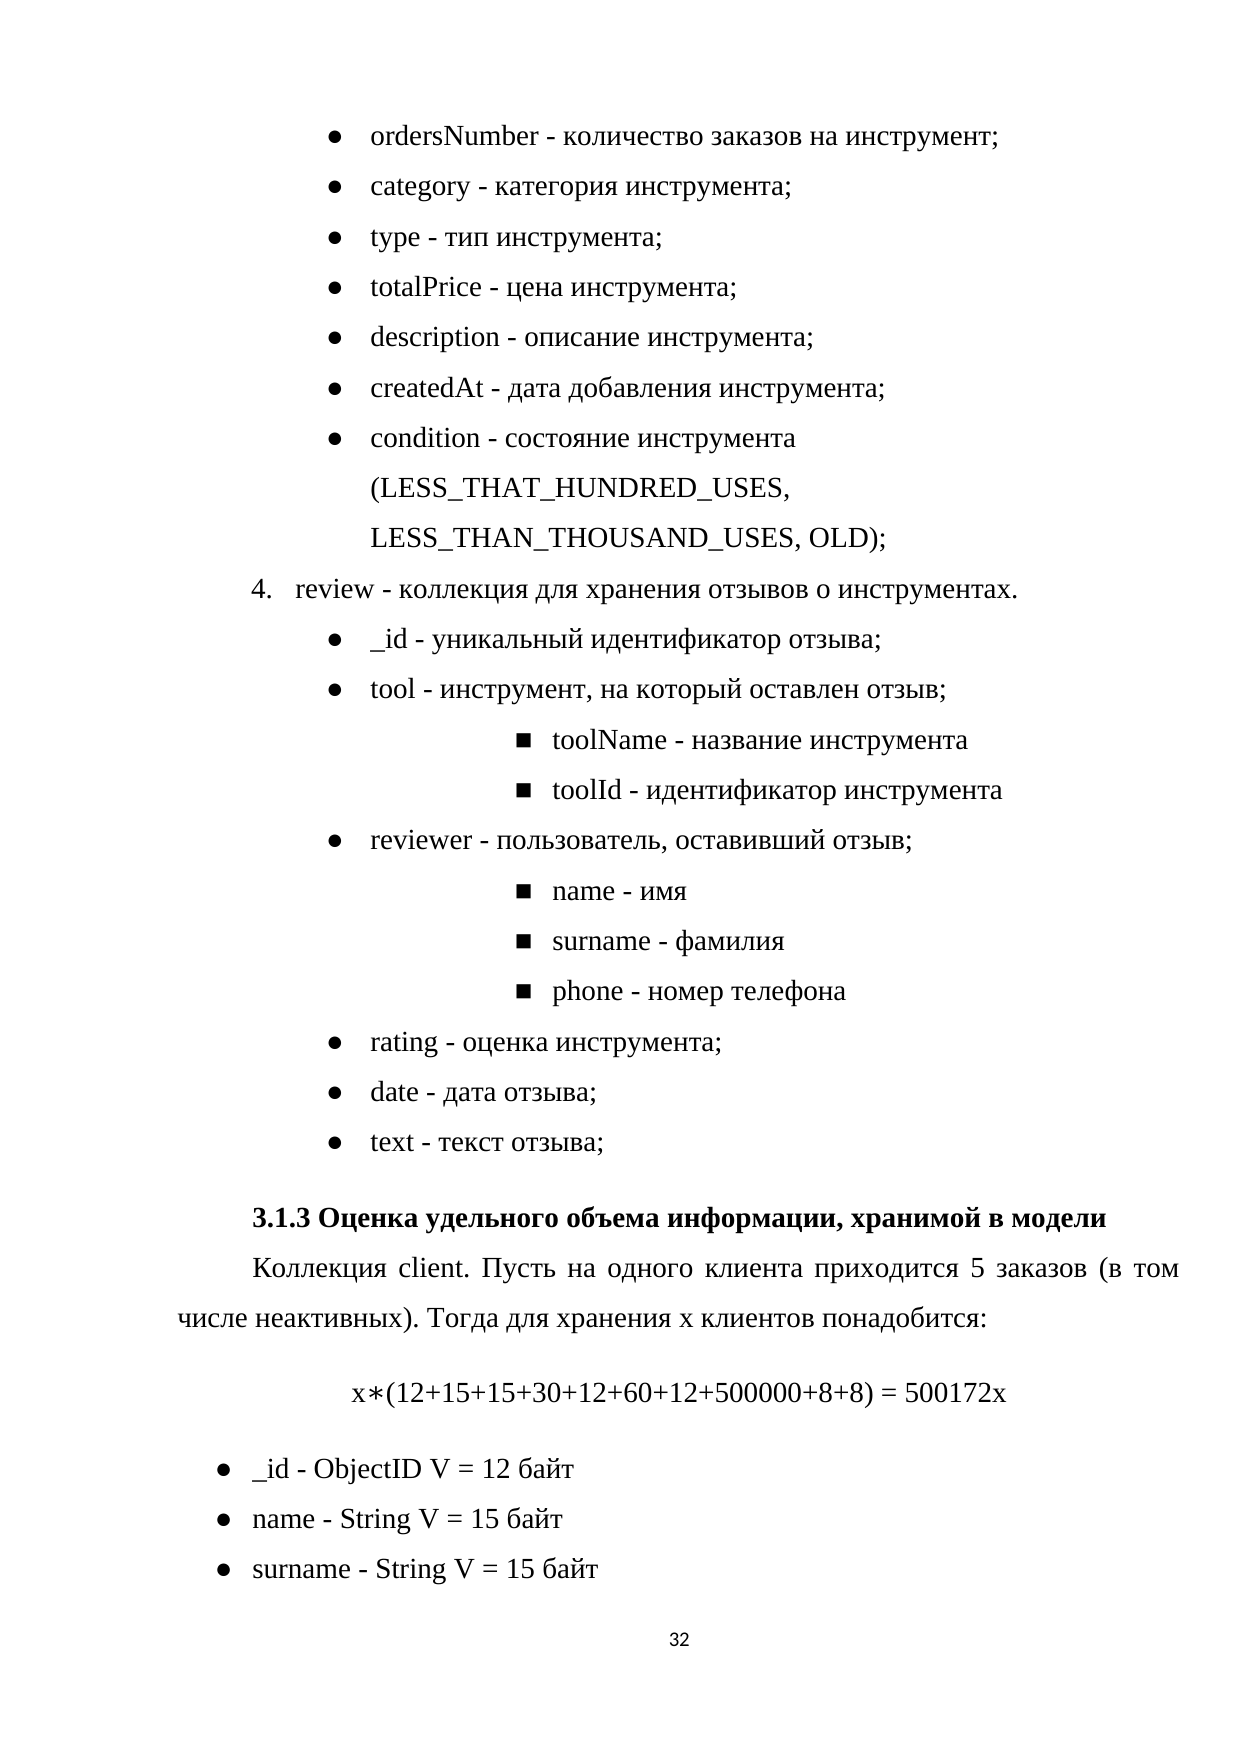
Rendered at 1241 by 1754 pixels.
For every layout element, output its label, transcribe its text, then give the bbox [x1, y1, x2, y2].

list toolName - название инструмента [514, 722, 1181, 755]
list text - текст отзыва; [326, 1124, 1181, 1158]
list category - категория инструмента; [326, 168, 1181, 202]
text 3.1.3 Оценка удельного объема информации, хранимой в модели [177, 1200, 1181, 1233]
list condition - состояние инструмента (LESS_THAT_HUNDRED_USES, LESS_THAN_THOUSAND_USES, OLD); [326, 420, 1181, 554]
list _id - ObjectID V = 12 байт [214, 1451, 1181, 1484]
text Коллекция client. Пусть на одного клиента приходится 5 заказов (в том числе неактивных). Тогда для хранения x клиентов понадобится: [177, 1250, 1181, 1334]
text x∗(12+15+15+30+12+60+12+500000+8+8) = 500172x [177, 1376, 1181, 1409]
list type - тип инструмента; [326, 219, 1181, 252]
list reviewer - пользователь, оставивший отзыв; [326, 822, 1181, 856]
list _id - уникальный идентификатор отзыва; [326, 621, 1181, 655]
list date - дата отзыва; [326, 1074, 1181, 1108]
list surname - String V = 15 байт [214, 1552, 1181, 1585]
list name - String V = 15 байт [214, 1501, 1181, 1535]
list toolId - идентификатор инструмента [514, 772, 1181, 806]
list rating - оценка инструмента; [326, 1024, 1181, 1057]
list totalPrice - цена инструмента; [326, 269, 1181, 303]
list review - коллекция для хранения отзывов о инструментах. [251, 571, 1181, 604]
list description - описание инструмента; [326, 319, 1181, 353]
list tool - инструмент, на который оставлен отзыв; [326, 672, 1181, 705]
list name - имя [514, 873, 1181, 906]
list createdAt - дата добавления инструмента; [326, 370, 1181, 403]
list surname - фамилия [514, 923, 1181, 957]
list ordersNumber - количество заказов на инструмент; [326, 118, 1181, 152]
list phone - номер телефона [514, 973, 1181, 1007]
